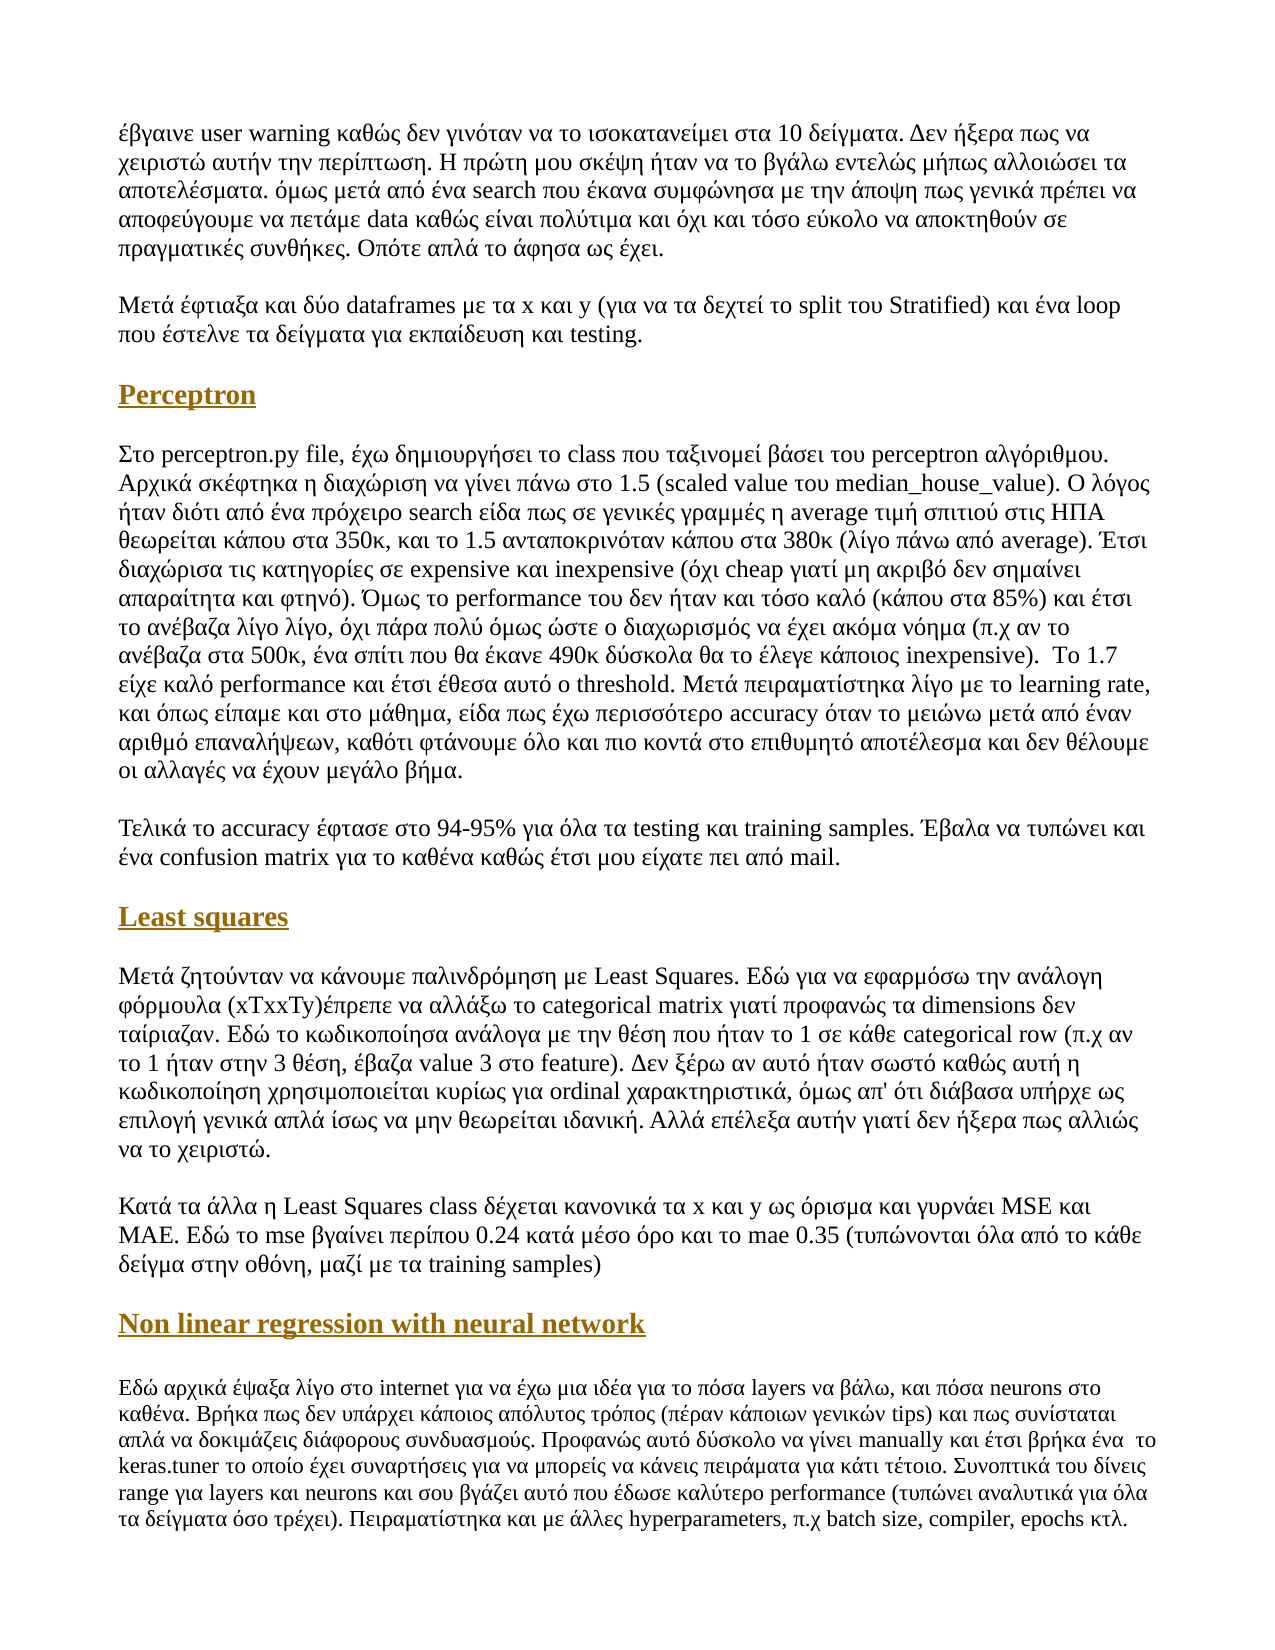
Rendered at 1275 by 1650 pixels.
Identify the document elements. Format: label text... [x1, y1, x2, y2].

text έβγαινε user warning καθώς δεν γινόταν να το ισοκατανείμει στα 10 δείγματα. Δεν ήξερα πως να χειριστώ αυτήν την περίπτωση. Η πρώτη μου σκέψη ήταν να το βγάλω εντελώς μήπως αλλοιώσει τα αποτελέσματα. όμως μετά από ένα search που έκανα συμφώνησα με την άποψη πως γενικά πρέπει να αποφεύγουμε να πετάμε data καθώς είναι πολύτιμα και όχι και τόσο εύκολο να αποκτηθούν σε πραγματικές συνθήκες. Οπότε απλά το άφησα ως έχει. [118, 118, 1157, 262]
text Non linear regression with neural network [118, 1306, 1157, 1340]
text Κατά τα άλλα η Least Squares class δέχεται κανονικά τα x και y ως όρισμα και γυρνάει MSE και MAE. Eδώ το mse βγαίνει περίπου 0.24 κατά μέσο όρο και το mae 0.35 (τυπώνονται όλα από το κάθε δείγμα στην οθόνη, μαζί με τα training samples) [118, 1191, 1157, 1278]
text Mετά έφτιαξα και δύο dataframes με τα x και y (για να τα δεχτεί το split του Stratified) και ένα loop που έστελνε τα δείγματα για εκπαίδευση και testing. [118, 291, 1157, 348]
text Least squares [118, 899, 1157, 933]
text Στο perceptron.py file, έχω δημιουργήσει το class που ταξινομεί βάσει του perceptron αλγόριθμου. Αρχικά σκέφτηκα η διαχώριση να γίνει πάνω στο 1.5 (scaled value του median_house_value). Ο λόγος ήταν διότι από ένα πρόχειρο search είδα πως σε γενικές γραμμές η average τιμή σπιτιού στις ΗΠΑ θεωρείται κάπου στα 350κ, και το 1.5 ανταποκρινόταν κάπου στα 380κ (λίγο πάνω από average). Έτσι διαχώρισα τις κατηγορίες σε expensive και inexpensive (όχι cheap γιατί μη ακριβό δεν σημαίνει απαραίτητα και φτηνό). Όμως το performance του δεν ήταν και τόσο καλό (κάπου στα 85%) και έτσι το ανέβαζα λίγο λίγο, όχι πάρα πολύ όμως ώστε ο διαχωρισμός να έχει ακόμα νόημα (π.χ αν το ανέβαζα στα 500κ, ένα σπίτι που θα έκανε 490κ δύσκολα θα το έλεγε κάποιος inexpensive). Tο 1.7 είχε καλό performance και έτσι έθεσα αυτό ο threshold. Μετά πειραματίστηκα λίγο με το learning rate, και όπως είπαμε και στο μάθημα, είδα πως έχω περισσότερο accuracy όταν το μειώνω μετά από έναν αριθμό επαναλήψεων, καθότι φτάνουμε όλο και πιο κοντά στο επιθυμητό αποτέλεσμα και δεν θέλουμε οι αλλαγές να έχουν μεγάλο βήμα. [118, 439, 1157, 784]
text Τελικά το accuracy έφτασε στο 94-95% για όλα τα testing και training samples. Έβαλα να τυπώνει και ένα confusion matrix για το καθένα καθώς έτσι μου είχατε πει από mail. [118, 813, 1157, 870]
text Εδώ αρχικά έψαξα λίγο στο internet για να έχω μια ιδέα για το πόσα layers να βάλω, και πόσα neurons στο καθένα. Bρήκα πως δεν υπάρχει κάποιος απόλυτος τρόπος (πέραν κάποιων γενικών tips) και πως συνίσταται απλά να δοκιμάζεις διάφορους συνδυασμούς. Προφανώς αυτό δύσκολο να γίνει manually και έτσι βρήκα ένα το keras.tuner το οποίο έχει συναρτήσεις για να μπορείς να κάνεις πειράματα για κάτι τέτοιο. Συνοπτικά του δίνεις range για layers και neurons και σου βγάζει αυτό που έδωσε καλύτερο performance (τυπώνει αναλυτικά για όλα τα δείγματα όσο τρέχει). Πειραματίστηκα και με άλλες hyperparameters, π.χ batch size, compiler, epochs κτλ. [118, 1373, 1157, 1532]
text Perceptron [118, 377, 1157, 410]
text Μετά ζητούνταν να κάνουμε παλινδρόμηση με Least Squares. Εδώ για να εφαρμόσω την ανάλογη φόρμουλα (xTxxTy)έπρεπε να αλλάξω το categorical matrix γιατί προφανώς τα dimensions δεν ταίριαζαν. Εδώ το κωδικοποίησα ανάλογα με την θέση που ήταν το 1 σε κάθε categorical row (π.χ αν το 1 ήταν στην 3 θέση, έβαζα value 3 στο feature). Δεν ξέρω αν αυτό ήταν σωστό καθώς αυτή η κωδικοποίηση χρησιμοποιείται κυρίως για ordinal χαρακτηριστικά, όμως απ' ότι διάβασα υπήρχε ως επιλογή γενικά απλά ίσως να μην θεωρείται ιδανική. Αλλά επέλεξα αυτήν γιατί δεν ήξερα πως αλλιώς να το χειριστώ. [118, 961, 1157, 1163]
